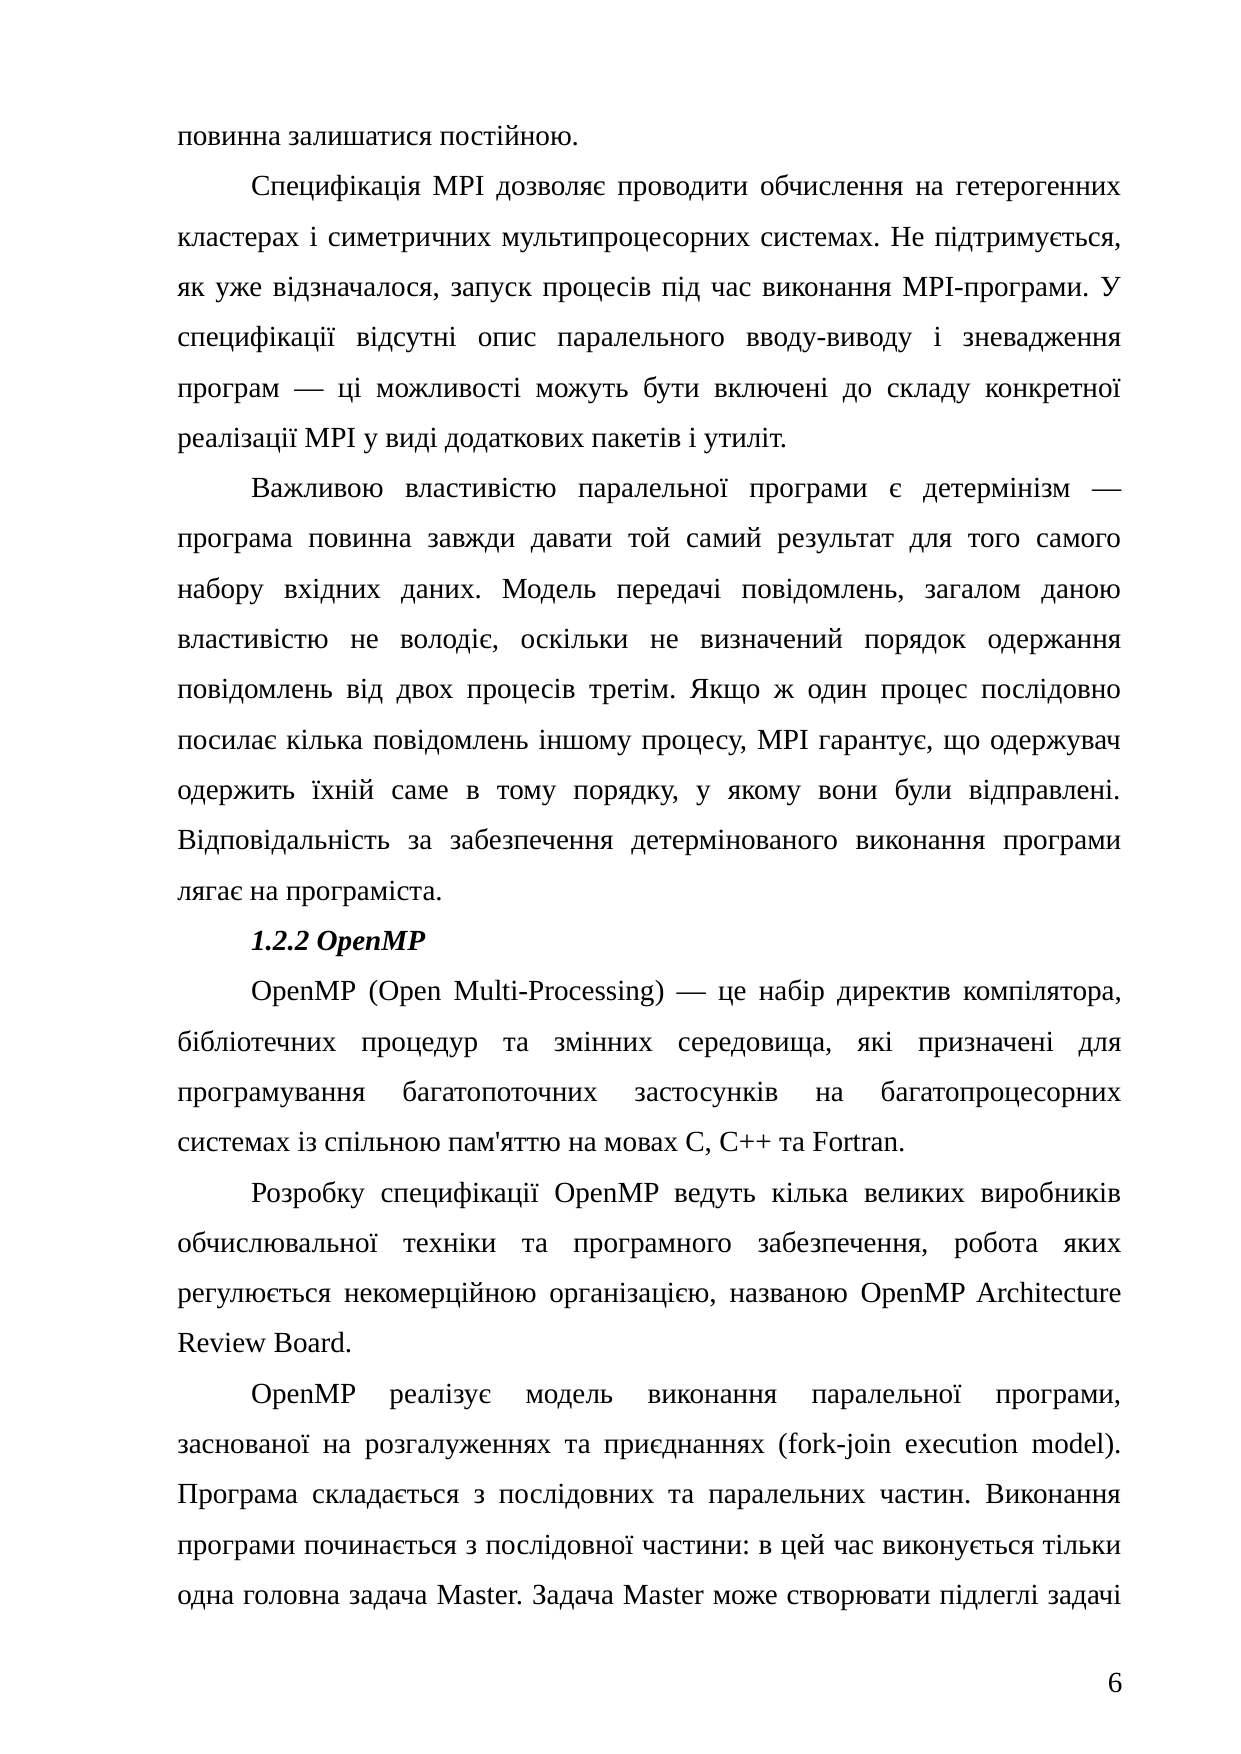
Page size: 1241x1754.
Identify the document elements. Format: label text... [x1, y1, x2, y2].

text OpenMP (Open Multi-Processing) — це набір директив компілятора, бібліотечних процедур та змінних середовища, які призначені для програмування багатопоточних застосунків на багатопроцесорних системах із спільною пам'яттю на мовах C, C++ та Fortran. [177, 973, 1122, 1158]
text OpenMP реалізує модель виконання паралельної програми, заснованої на розгалуженнях та приєднаннях (fork-join execution model). Програма складається з послідовних та паралельних частин. Виконання програми починається з послідовної частини: в цей час виконується тільки одна головна задача Master. Задача Master може створювати підлеглі задачі [177, 1376, 1122, 1611]
text 1.2.2 OpenMP [177, 923, 1122, 957]
text Специфікація MPI дозволяє проводити обчислення на гетерогенних кластерах і симетричних мультипроцесорних системах. Не підтримується, як уже відзначалося, запуск процесів під час виконання MPI-програми. У специфікації відсутні опис паралельного вводу-виводу і зневадження програм — ці можливості можуть бути включені до складу конкретної реалізації MPI у виді додаткових пакетів і утиліт. [177, 168, 1122, 453]
text Важливою властивістю паралельної програми є детермінізм — програма повинна завжди давати той самий результат для того самого набору вхідних даних. Модель передачі повідомлень, загалом даною властивістю не володіє, оскільки не визначений порядок одержання повідомлень від двох процесів третім. Якщо ж один процес послідовно посилає кілька повідомлень іншому процесу, MPI гарантує, що одержувач одержить їхній саме в тому порядку, у якому вони були відправлені. Відповідальність за забезпечення детермінованого виконання програми лягає на програміста. [177, 470, 1122, 906]
text Розробку специфікації OpenMP ведуть кілька великих виробників обчислювальної техніки та програмного забезпечення, робота яких регулюється некомерційною організацією, названою OpenMP Architecture Review Board. [177, 1175, 1122, 1359]
text повинна залишатися постійною. [177, 118, 1122, 152]
